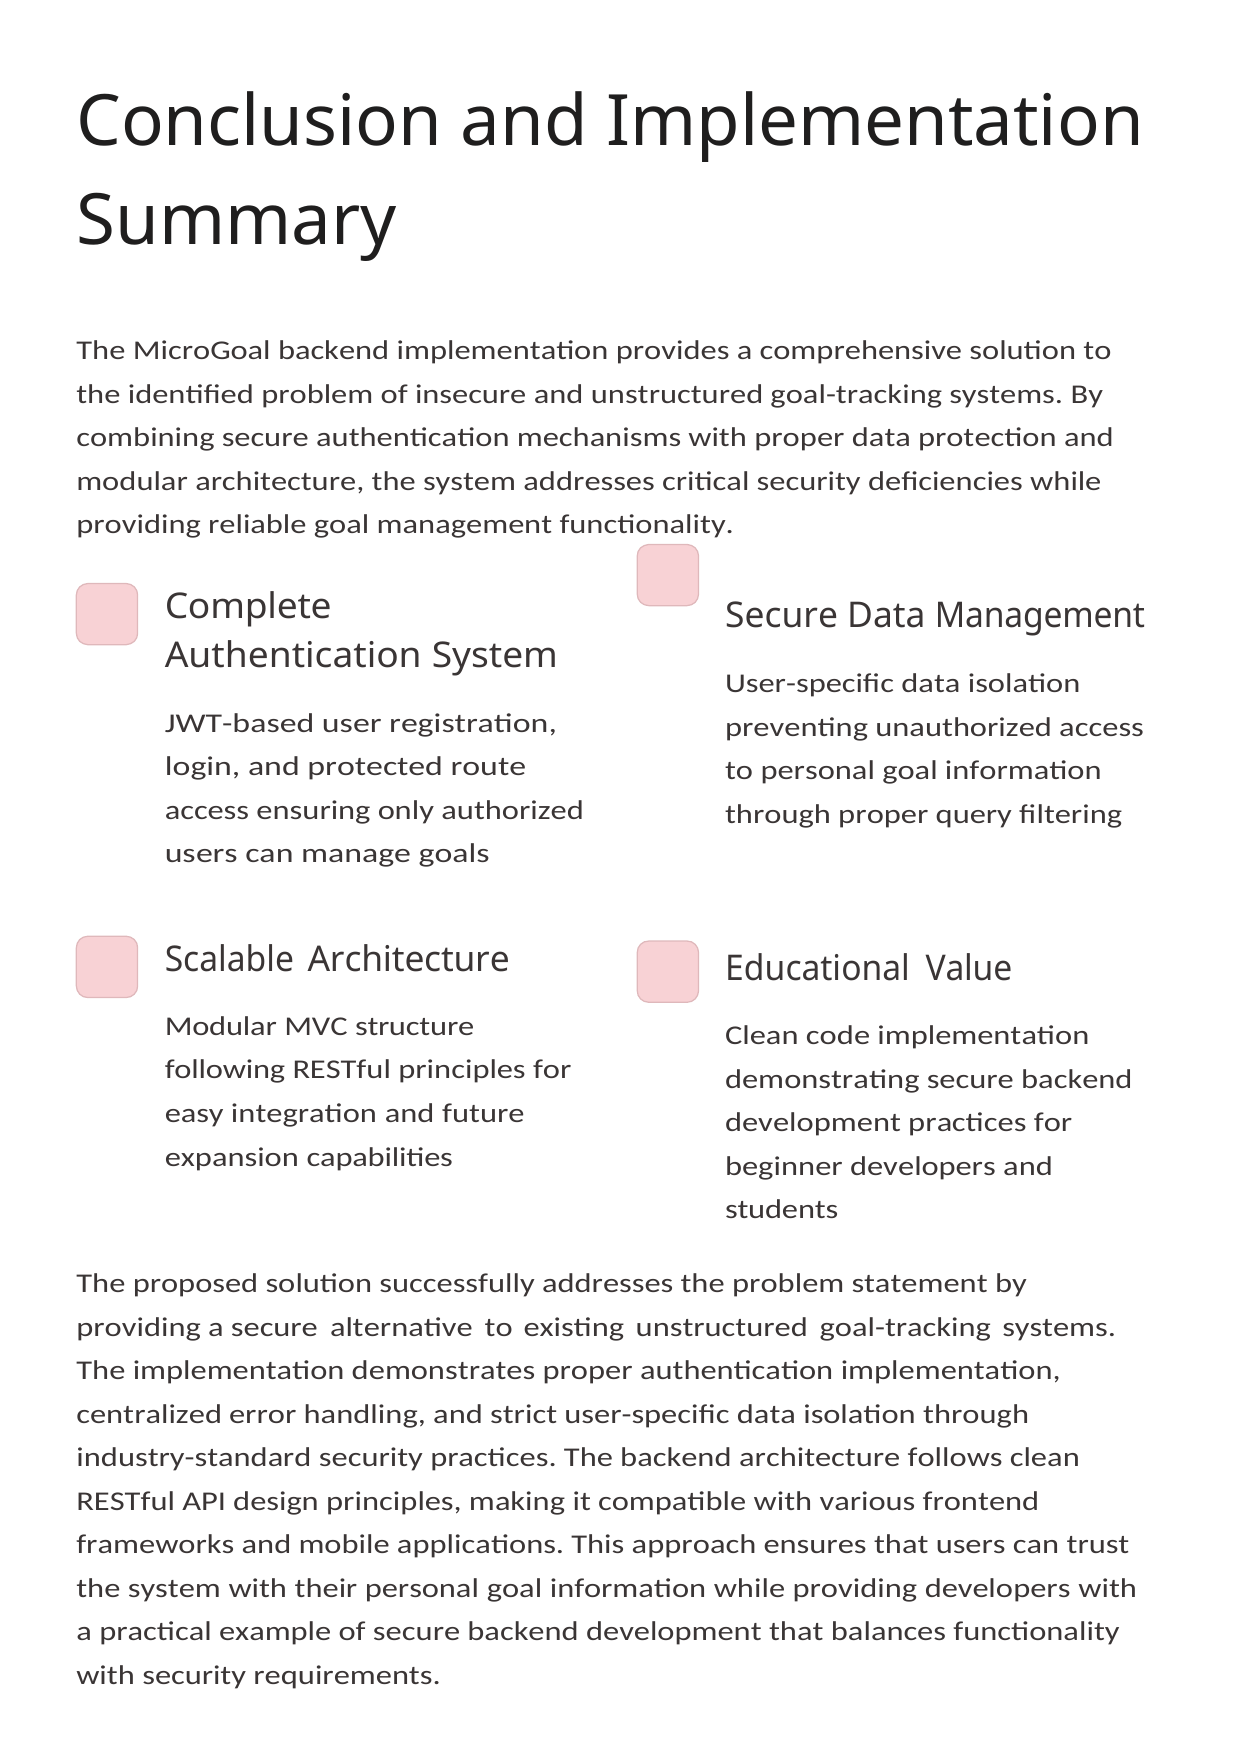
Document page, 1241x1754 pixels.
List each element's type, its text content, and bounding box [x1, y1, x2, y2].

text JWT-based user registration, login, and protected route access ensuring only authorized users can manage goals [164, 706, 594, 869]
subtitle Scalable Architecture [164, 933, 601, 982]
subtitle Complete Authentication System [164, 581, 567, 677]
subtitle Secure Data Management [725, 590, 1163, 638]
text The proposed solution successfully addresses the problem statement by providing a secure alternative to existing unstructured goal-tracking systems. The implementation demonstrates proper authentication implementation, centralized error handling, and strict user-specific data isolation through industry-standard security practices. The backend architecture follows clean RESTful API design principles, making it compatible with various frontend frameworks and mobile applications. This approach ensures that users can trust the system with their personal goal information while providing developers with a practical example of secure backend development that balances functionality with security requirements. [76, 1266, 1156, 1691]
text The MicroGoal backend implementation provides a comprehensive solution to the identified problem of insecure and unstructured goal-tracking systems. By combining secure authentication mechanisms with proper data protection and modular architecture, the system addresses critical security deficiencies while providing reliable goal management functionality. [76, 333, 1144, 541]
subtitle Educational Value [725, 943, 1194, 991]
text Clean code implementation demonstrating secure backend development practices for beginner developers and students [725, 1018, 1163, 1226]
subtitle Conclusion and Implementation Summary [76, 69, 1160, 265]
text Modular MVC structure following RESTful principles for easy integration and future expansion capabilities [164, 1009, 601, 1173]
text User-specific data isolation preventing unauthorized access to personal goal information through proper query filtering [725, 666, 1169, 830]
